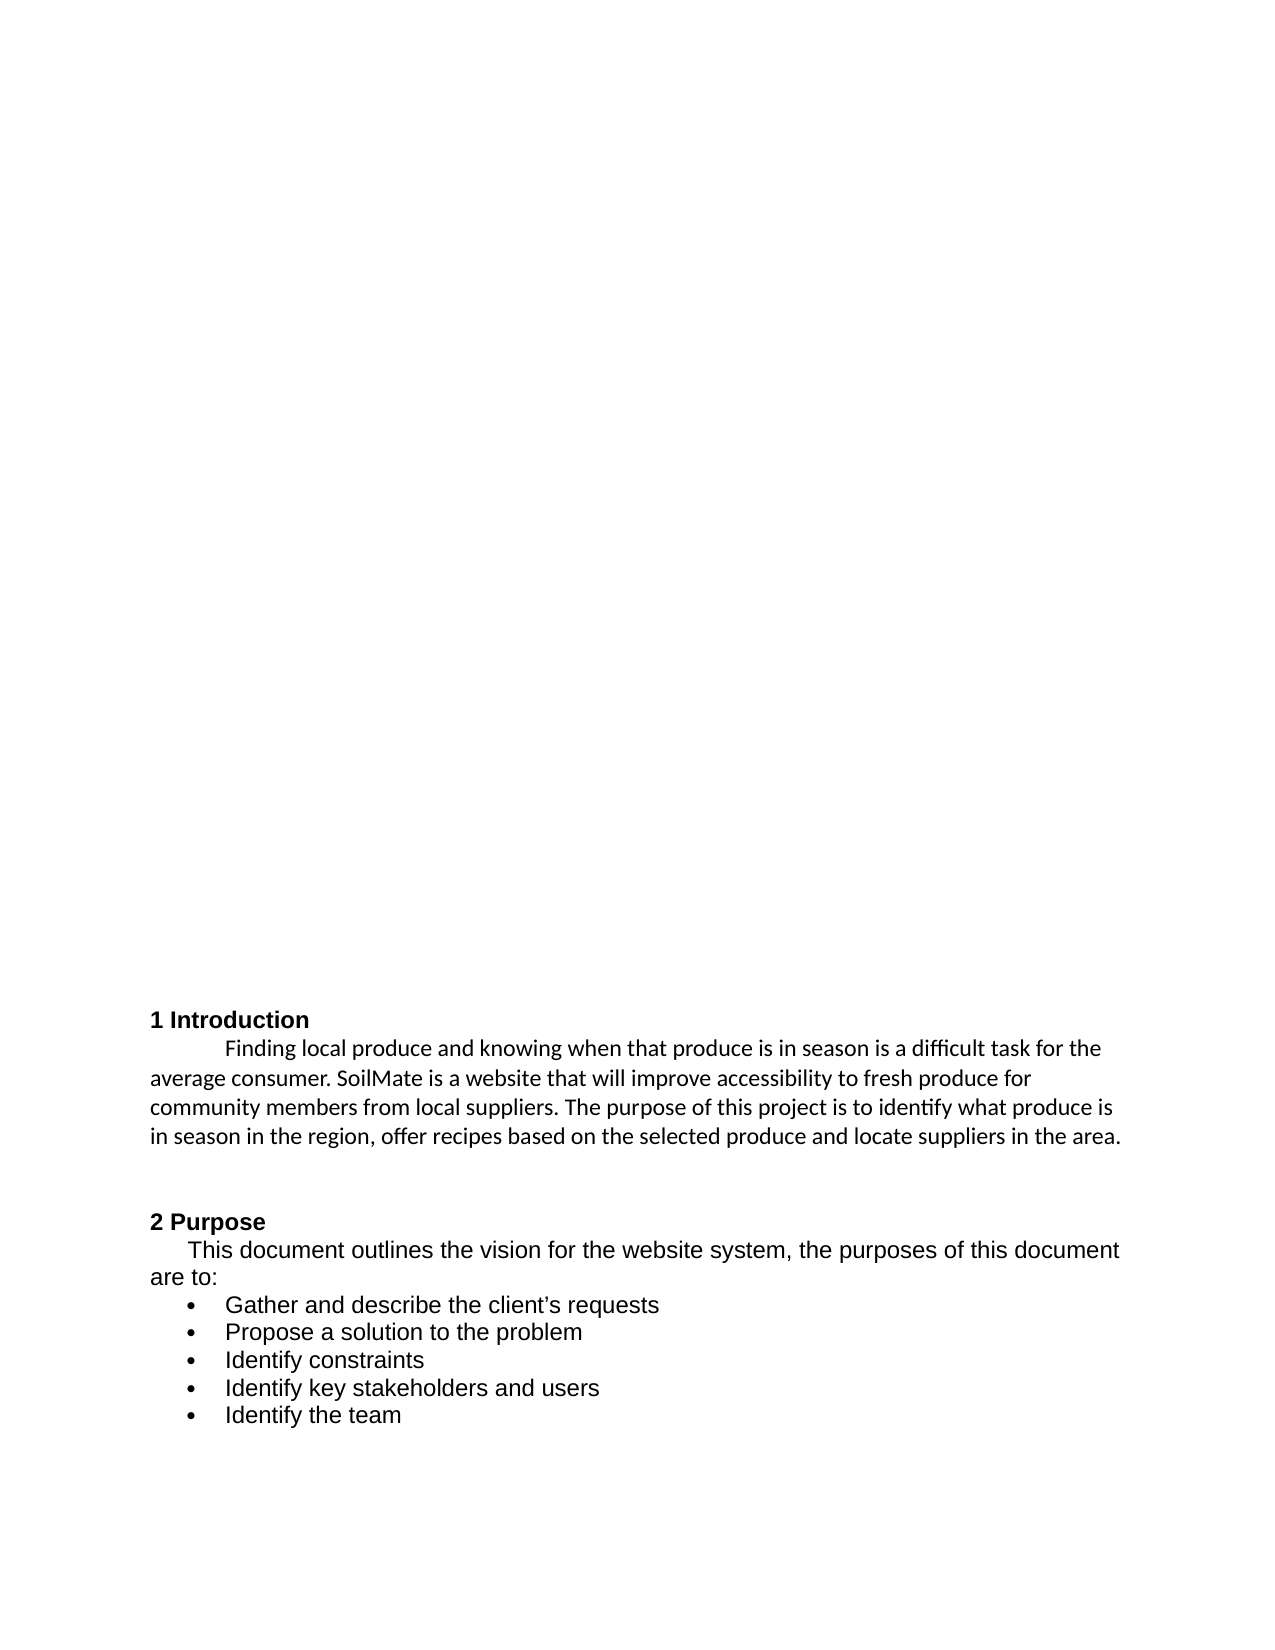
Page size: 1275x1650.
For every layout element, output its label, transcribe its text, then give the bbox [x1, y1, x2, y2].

list Identify the team [187, 1401, 1125, 1429]
text Finding local produce and knowing when that produce is in season is a difficult task for the average consumer. SoilMate is a website that will improve accessibility to fresh produce for community members from local suppliers. The purpose of this project is to identify what produce is in season in the region, offer recipes based on the selected produce and locate suppliers in the area. [150, 1033, 1125, 1150]
text 1 Introduction [150, 1006, 1125, 1033]
list Identify constraints [187, 1346, 1125, 1373]
text This document outlines the vision for the website system, the purposes of this document are to: [150, 1236, 1125, 1291]
text 2 Purpose [150, 1208, 1125, 1236]
list Propose a solution to the problem [187, 1318, 1125, 1346]
list Gather and describe the client’s requests [187, 1291, 1125, 1318]
list Identify key stakeholders and users [187, 1373, 1125, 1401]
